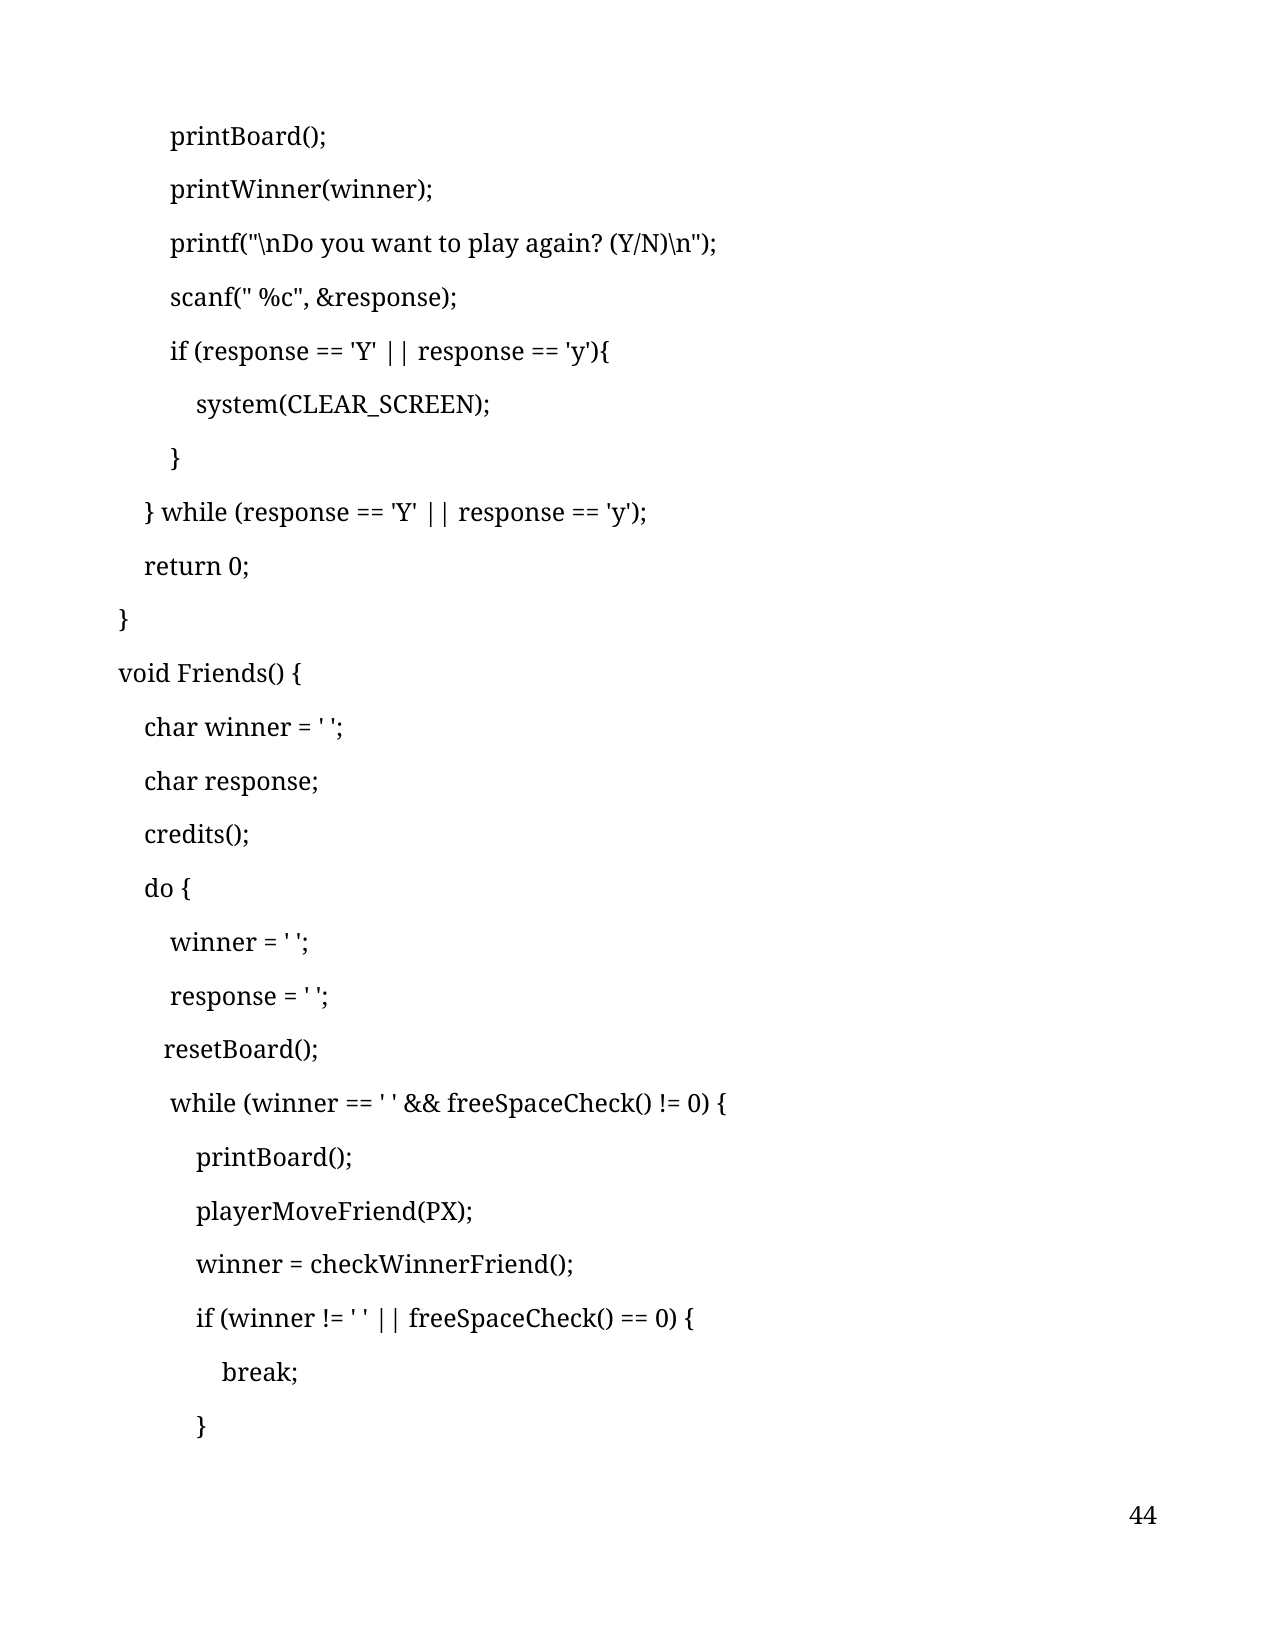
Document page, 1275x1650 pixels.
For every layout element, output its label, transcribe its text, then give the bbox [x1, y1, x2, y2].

text scanf(" %c", &response); [118, 279, 1157, 313]
text credits(); [118, 817, 1157, 851]
text if (response == 'Y' || response == 'y'){ [118, 333, 1157, 367]
text } [118, 441, 1157, 475]
text char response; [118, 763, 1157, 797]
text winner = checkWinnerFriend(); [118, 1247, 1157, 1281]
text printBoard(); [118, 1139, 1157, 1173]
text } [118, 602, 1157, 636]
text } [118, 1408, 1157, 1442]
text if (winner != ' ' || freeSpaceCheck() == 0) { [118, 1301, 1157, 1335]
text system(CLEAR_SCREEN); [118, 387, 1157, 421]
text playerMoveFriend(PX); [118, 1193, 1157, 1227]
text response = ' '; [118, 978, 1157, 1012]
text void Friends() { [118, 656, 1157, 690]
text } while (response == 'Y' || response == 'y'); [118, 494, 1157, 528]
text resetBoard(); [118, 1032, 1157, 1066]
text return 0; [118, 548, 1157, 582]
text char winner = ' '; [118, 709, 1157, 743]
text while (winner == ' ' && freeSpaceCheck() != 0) { [118, 1086, 1157, 1120]
text printWinner(winner); [118, 172, 1157, 206]
text printf("\nDo you want to play again? (Y/N)\n"); [118, 226, 1157, 260]
text printBoard(); [118, 118, 1157, 152]
text winner = ' '; [118, 924, 1157, 958]
text break; [118, 1354, 1157, 1388]
text do { [118, 871, 1157, 905]
